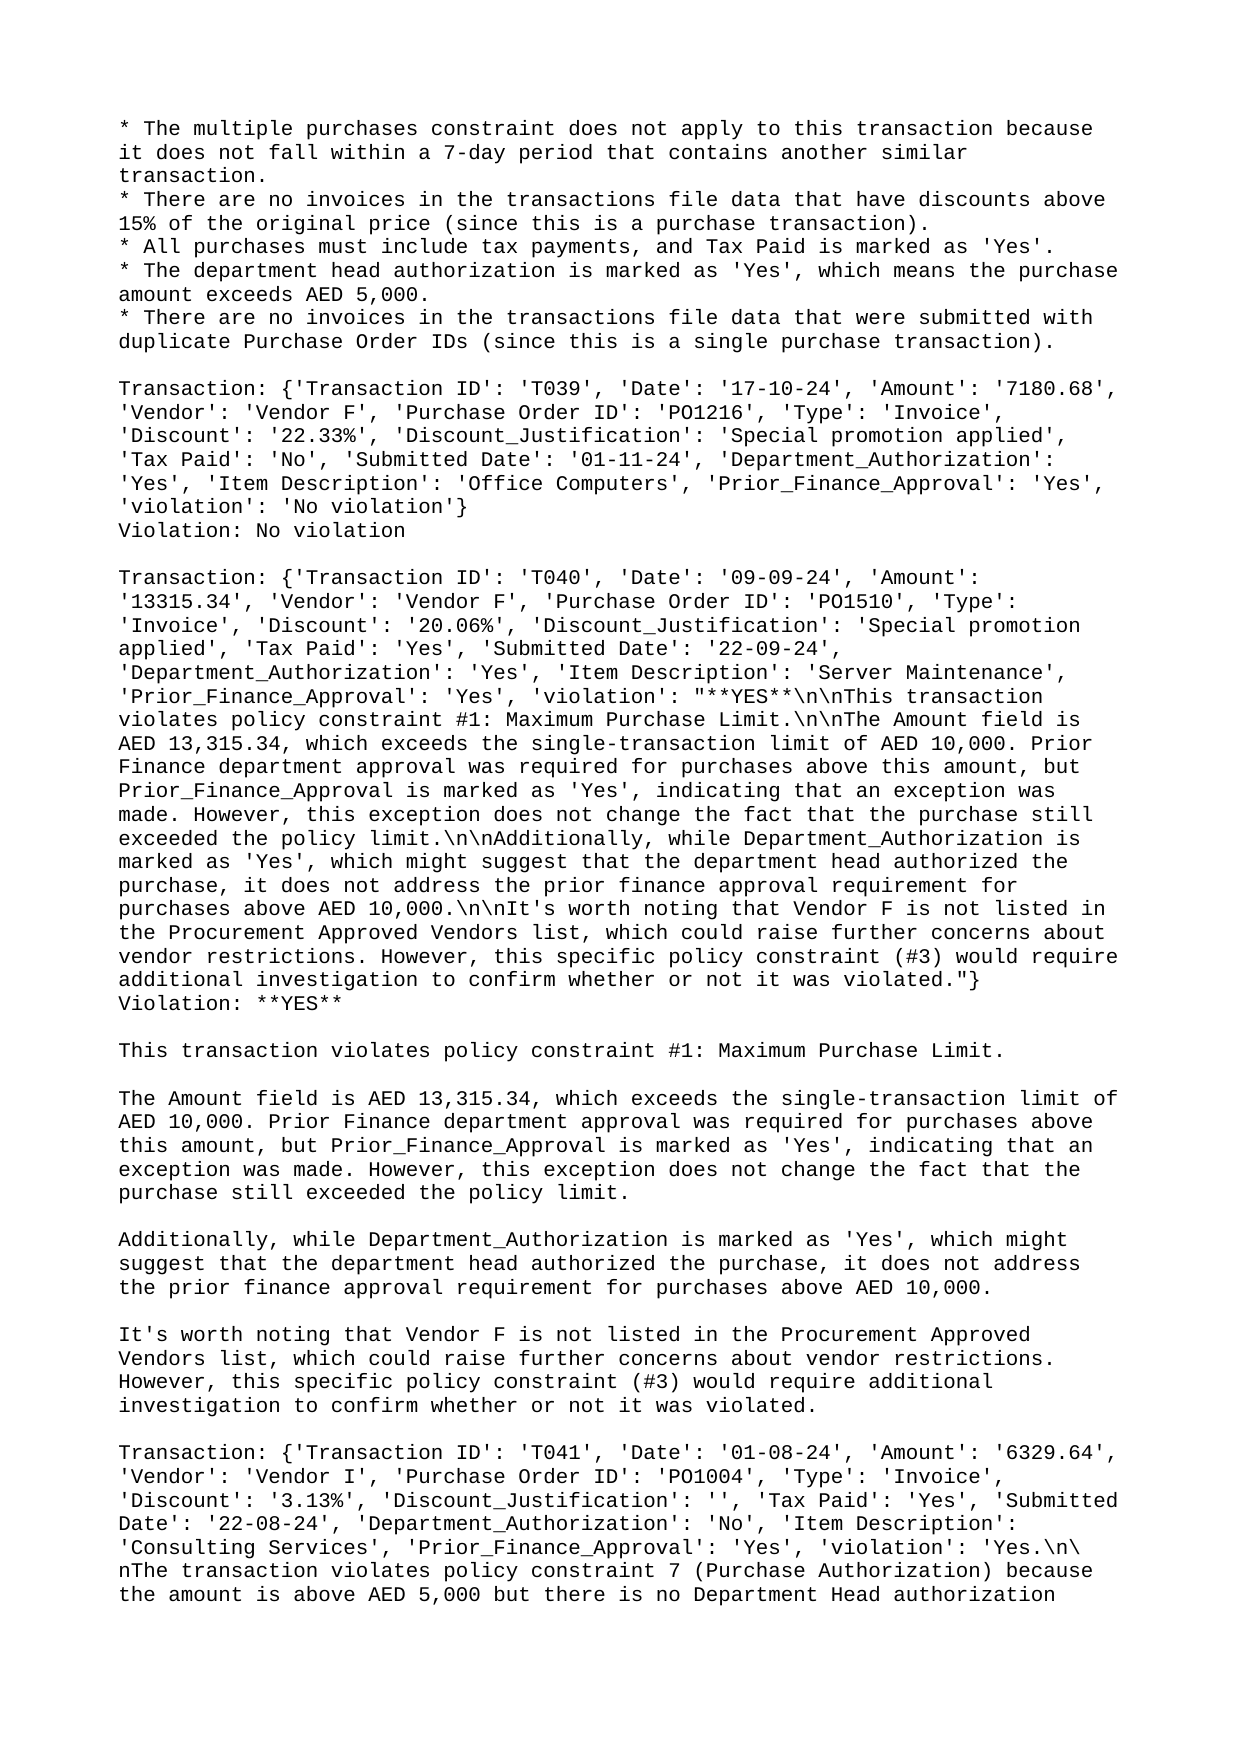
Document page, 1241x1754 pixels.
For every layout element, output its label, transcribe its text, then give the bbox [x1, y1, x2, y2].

text This transaction violates policy constraint #1: Maximum Purchase Limit. [118, 1040, 1122, 1064]
text The Amount field is AED 13,315.34, which exceeds the single-transaction limit of AED 10,000. Prior Finance department approval was required for purchases above this amount, but Prior_Finance_Approval is marked as 'Yes', indicating that an exception was made. However, this exception does not change the fact that the purchase still exceeded the policy limit. [118, 1088, 1122, 1206]
text Violation: **YES** [118, 993, 1122, 1017]
text * There are no invoices in the transactions file data that have discounts above 15% of the original price (since this is a purchase transaction). [118, 189, 1122, 236]
text Additionally, while Department_Authorization is marked as 'Yes', which might suggest that the department head authorized the purchase, it does not address the prior finance approval requirement for purchases above AED 10,000. [118, 1229, 1122, 1300]
text It's worth noting that Vendor F is not listed in the Procurement Approved Vendors list, which could raise further concerns about vendor restrictions. However, this specific policy constraint (#3) would require additional investigation to confirm whether or not it was violated. [118, 1324, 1122, 1419]
text * The multiple purchases constraint does not apply to this transaction because it does not fall within a 7-day period that contains another similar transaction. [118, 118, 1122, 189]
text Transaction: {'Transaction ID': 'T040', 'Date': '09-09-24', 'Amount': '13315.34', 'Vendor': 'Vendor F', 'Purchase Order ID': 'PO1510', 'Type': 'Invoice', 'Discount': '20.06%', 'Discount_Justification': 'Special promotion applied', 'Tax Paid': 'Yes', 'Submitted Date': '22-09-24', 'Department_Authorization': 'Yes', 'Item Description': 'Server Maintenance', 'Prior_Finance_Approval': 'Yes', 'violation': "**YES**\n\nThis transaction violates policy constraint #1: Maximum Purchase Limit.\n\nThe Amount field is AED 13,315.34, which exceeds the single-transaction limit of AED 10,000. Prior Finance department approval was required for purchases above this amount, but Prior_Finance_Approval is marked as 'Yes', indicating that an exception was made. However, this exception does not change the fact that the purchase still exceeded the policy limit.\n\nAdditionally, while Department_Authorization is marked as 'Yes', which might suggest that the department head authorized the purchase, it does not address the prior finance approval requirement for purchases above AED 10,000.\n\nIt's worth noting that Vendor F is not listed in the Procurement Approved Vendors list, which could raise further concerns about vendor restrictions. However, this specific policy constraint (#3) would require additional investigation to confirm whether or not it was violated."} [118, 567, 1122, 993]
text * The department head authorization is marked as 'Yes', which means the purchase amount exceeds AED 5,000. [118, 260, 1122, 307]
text Violation: No violation [118, 520, 1122, 544]
text Transaction: {'Transaction ID': 'T041', 'Date': '01-08-24', 'Amount': '6329.64', 'Vendor': 'Vendor I', 'Purchase Order ID': 'PO1004', 'Type': 'Invoice', 'Discount': '3.13%', 'Discount_Justification': '', 'Tax Paid': 'Yes', 'Submitted Date': '22-08-24', 'Department_Authorization': 'No', 'Item Description': 'Consulting Services', 'Prior_Finance_Approval': 'Yes', 'violation': 'Yes.\n\nThe transaction violates policy constraint 7 (Purchase Authorization) because the amount is above AED 5,000 but there is no Department Head authorization [118, 1442, 1122, 1608]
text * There are no invoices in the transactions file data that were submitted with duplicate Purchase Order IDs (since this is a single purchase transaction). [118, 307, 1122, 354]
text Transaction: {'Transaction ID': 'T039', 'Date': '17-10-24', 'Amount': '7180.68', 'Vendor': 'Vendor F', 'Purchase Order ID': 'PO1216', 'Type': 'Invoice', 'Discount': '22.33%', 'Discount_Justification': 'Special promotion applied', 'Tax Paid': 'No', 'Submitted Date': '01-11-24', 'Department_Authorization': 'Yes', 'Item Description': 'Office Computers', 'Prior_Finance_Approval': 'Yes', 'violation': 'No violation'} [118, 378, 1122, 520]
text * All purchases must include tax payments, and Tax Paid is marked as 'Yes'. [118, 236, 1122, 260]
